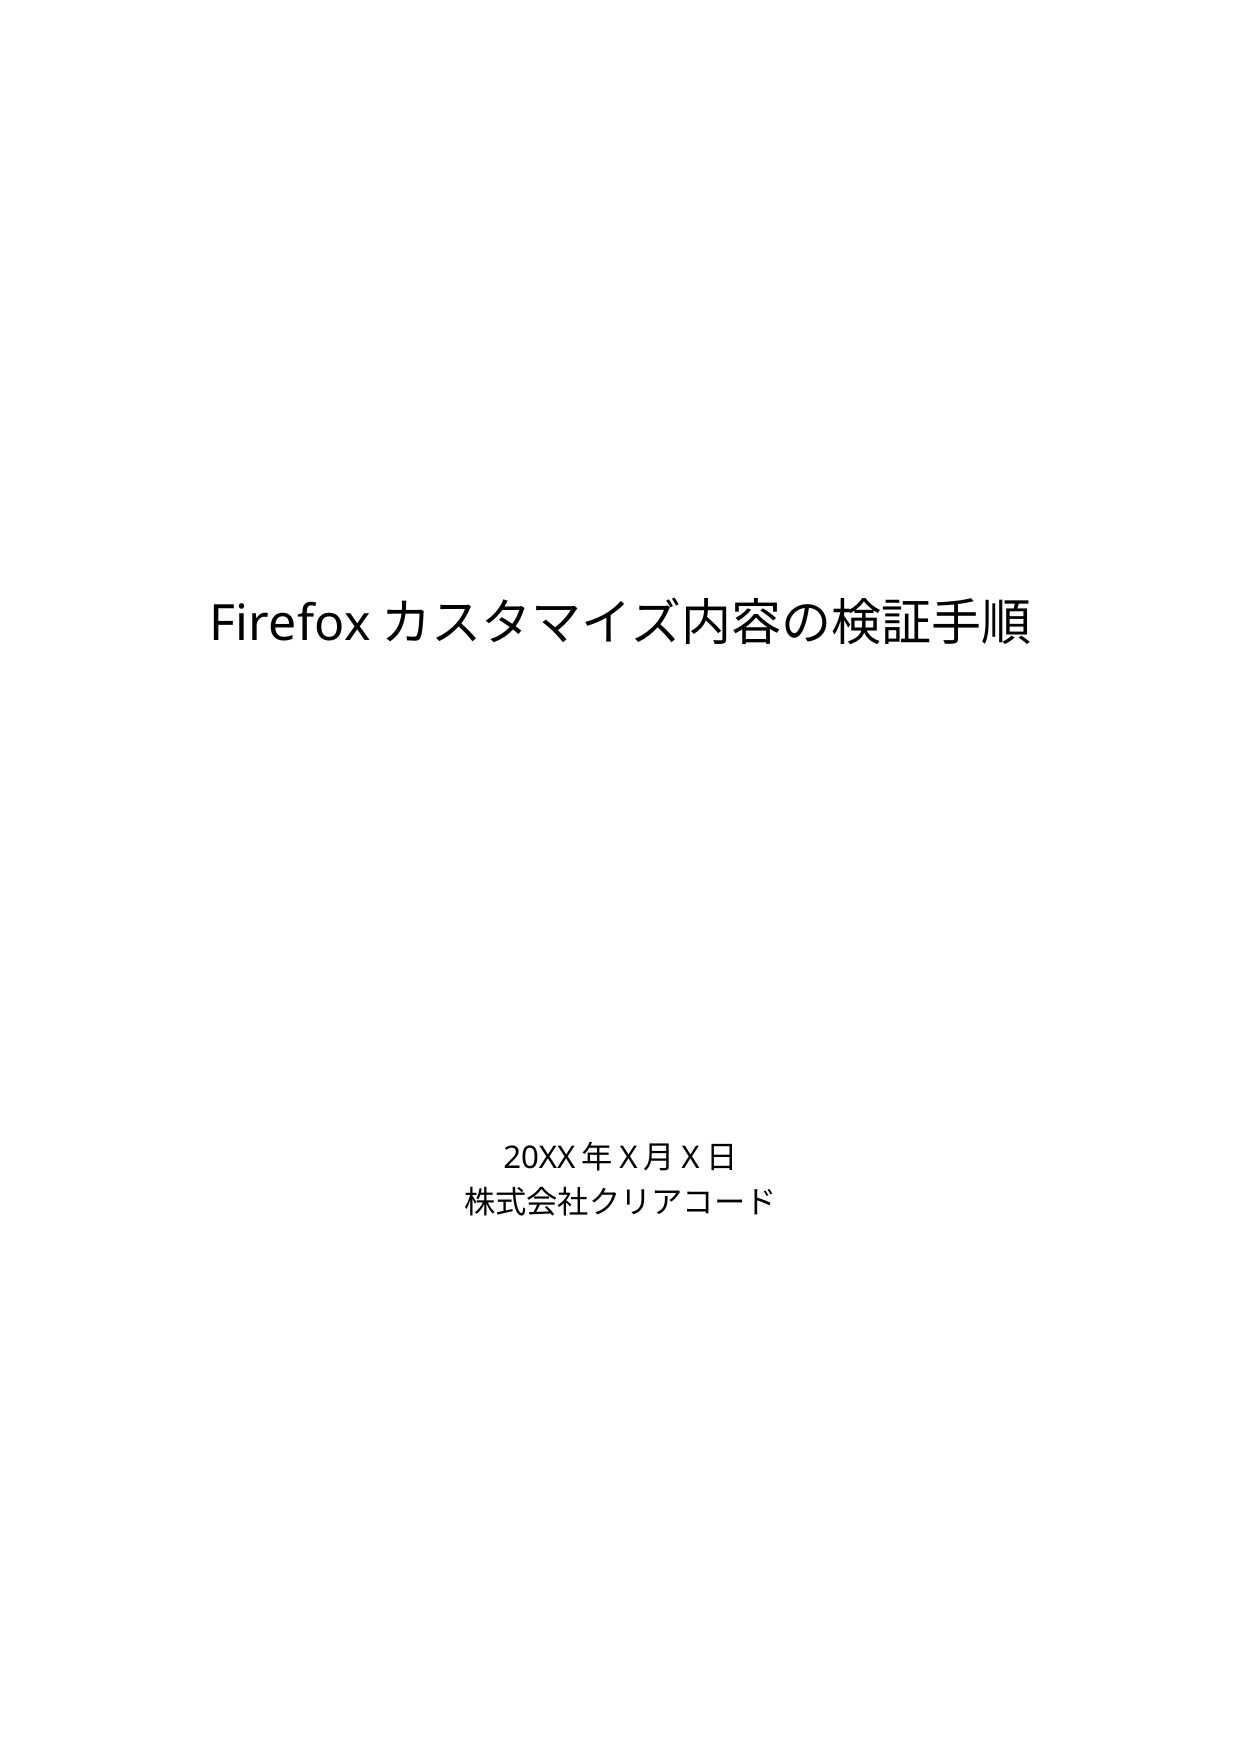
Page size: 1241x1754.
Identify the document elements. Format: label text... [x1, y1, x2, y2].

text Firefoxカスタマイズ内容の検証手順 [118, 583, 1122, 655]
text 株式会社クリアコード [118, 1178, 1122, 1223]
text 20XX年X月X日 [118, 1132, 1122, 1178]
